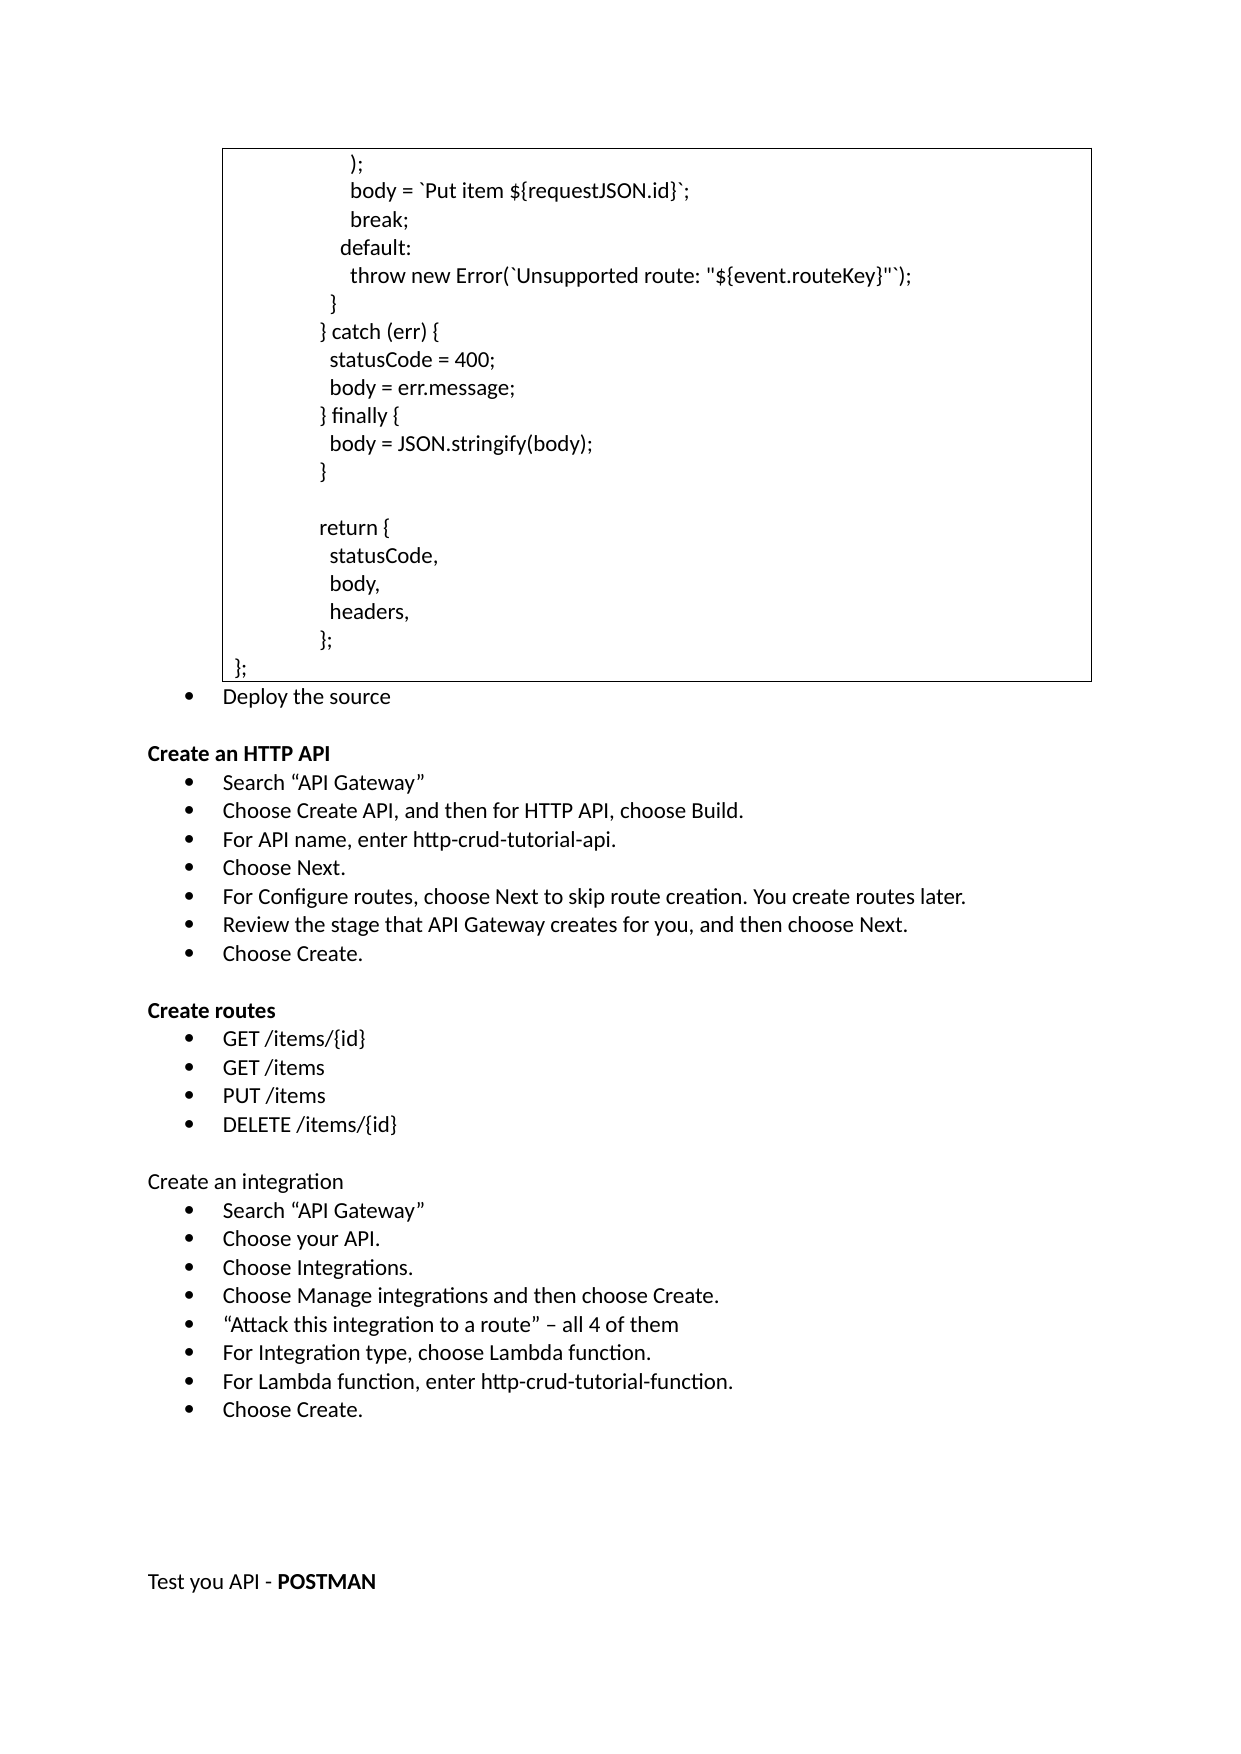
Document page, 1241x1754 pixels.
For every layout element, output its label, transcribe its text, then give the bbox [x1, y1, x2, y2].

list Search “API Gateway” [185, 1196, 1093, 1224]
list For API name, enter http-crud-tutorial-api. [185, 825, 1093, 853]
text Create an integration [148, 1167, 1093, 1195]
list Choose Manage integrations and then choose Create. [185, 1281, 1093, 1309]
text Create an HTTP API [148, 739, 1093, 767]
list Choose Create API, and then for HTTP API, choose Build. [185, 796, 1093, 824]
list Choose your API. [185, 1224, 1093, 1252]
list Search “API Gateway” [185, 768, 1093, 796]
list PUT /items [185, 1082, 1093, 1110]
list Choose Create. [185, 1396, 1093, 1424]
list Review the stage that API Gateway creates for you, and then choose Next. [185, 910, 1093, 938]
list Choose Integrations. [185, 1253, 1093, 1281]
list GET /items/{id} [185, 1024, 1093, 1053]
table_header ); body = `Put item ${requestJSON.id}`; break; default: throw new Error(`Unsupported route: "${event.routeKey}"`); } } catch (err) { statusCode = 400; body = err.message; } finally { body = JSON.stringify(body); } return { statusCode, body, headers, }; }; [223, 149, 1091, 681]
list “Attack this integration to a route” – all 4 of them [185, 1310, 1093, 1338]
list GET /items [185, 1053, 1093, 1081]
list Deploy the source [185, 682, 1093, 710]
list For Lambda function, enter http-crud-tutorial-function. [185, 1367, 1093, 1395]
list For Configure routes, choose Next to skip route creation. You create routes later. [185, 882, 1093, 910]
list Choose Create. [185, 939, 1093, 967]
text Test you API - POSTMAN [148, 1567, 1093, 1595]
list DELETE /items/{id} [185, 1110, 1093, 1138]
text Create routes [148, 996, 1093, 1024]
list For Integration type, choose Lambda function. [185, 1338, 1093, 1367]
list Choose Next. [185, 853, 1093, 881]
